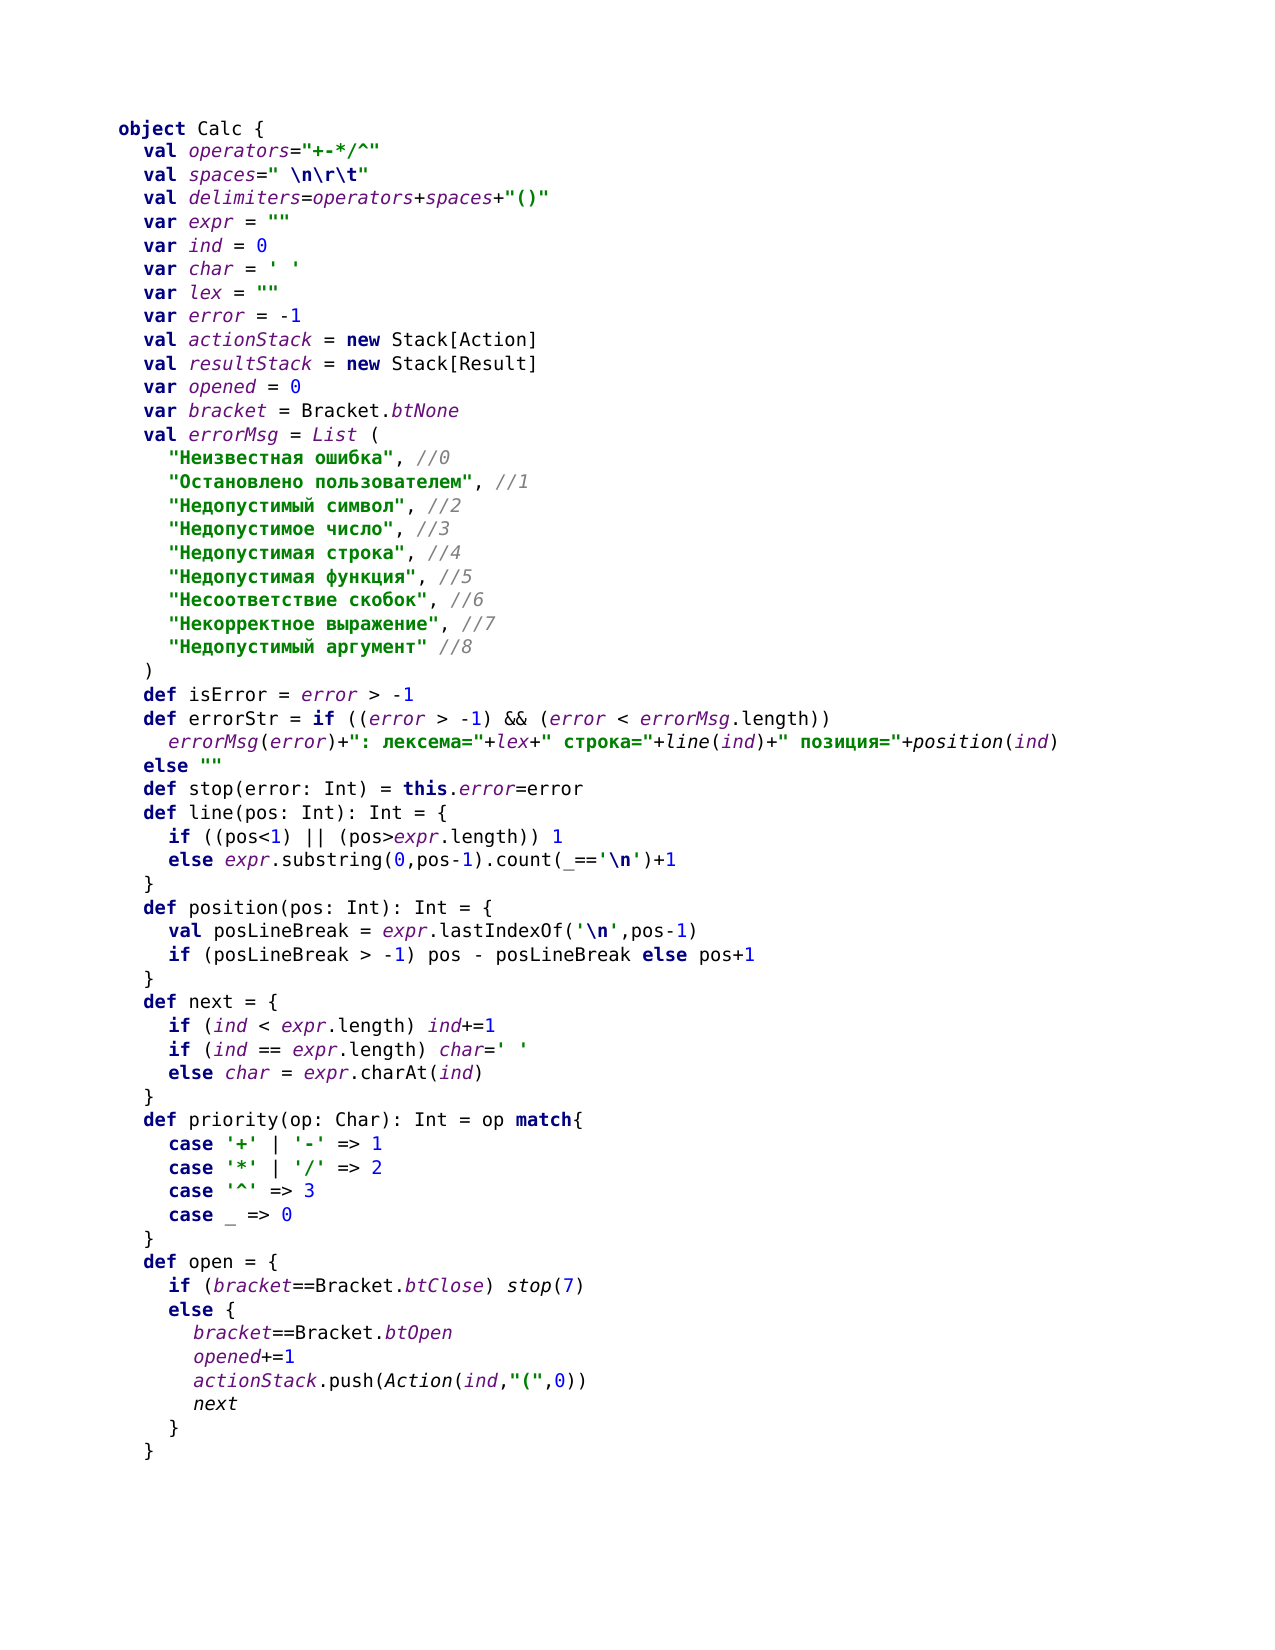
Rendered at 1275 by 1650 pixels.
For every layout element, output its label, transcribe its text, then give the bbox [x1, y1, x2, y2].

text var error = -1 [118, 306, 1157, 329]
text var opened = 0 [118, 376, 1157, 400]
text def isError = error > -1 [118, 684, 1157, 707]
text } [118, 1228, 1157, 1251]
text "Несоответствие скобок", //6 [118, 589, 1157, 613]
text val delimiters=operators+spaces+"()" [118, 187, 1157, 211]
text opened+=1 [118, 1346, 1157, 1369]
text def priority(op: Char): Int = op match{ [118, 1109, 1157, 1133]
text else { [118, 1299, 1157, 1322]
text "Недопустимый аргумент" //8 [118, 637, 1157, 660]
text "Неизвестная ошибка", //0 [118, 447, 1157, 471]
text } [118, 968, 1157, 991]
text ) [118, 660, 1157, 684]
text def next = { [118, 991, 1157, 1015]
text object Calc { [118, 118, 1157, 140]
text } [118, 873, 1157, 897]
text errorMsg(error)+": лексема="+lex+" строка="+line(ind)+" позиция="+position(ind) [118, 731, 1157, 755]
text def line(pos: Int): Int = { [118, 802, 1157, 826]
text "Недопустимый символ", //2 [118, 495, 1157, 518]
text bracket==Bracket.btOpen [118, 1322, 1157, 1346]
text if (ind == expr.length) char=' ' [118, 1038, 1157, 1062]
text case _ => 0 [118, 1204, 1157, 1228]
text next [118, 1393, 1157, 1417]
text val resultStack = new Stack[Result] [118, 353, 1157, 376]
text if (bracket==Bracket.btClose) stop(7) [118, 1275, 1157, 1299]
text def open = { [118, 1251, 1157, 1275]
text def position(pos: Int): Int = { [118, 897, 1157, 920]
text if (ind < expr.length) ind+=1 [118, 1015, 1157, 1038]
text else "" [118, 755, 1157, 778]
text "Недопустимое число", //3 [118, 518, 1157, 542]
text val actionStack = new Stack[Action] [118, 329, 1157, 353]
text var char = ' ' [118, 258, 1157, 282]
text case '+' | '-' => 1 [118, 1133, 1157, 1157]
text def stop(error: Int) = this.error=error [118, 778, 1157, 802]
text val operators="+-*/^" [118, 140, 1157, 164]
text var expr = "" [118, 211, 1157, 234]
text if ((pos<1) || (pos>expr.length)) 1 [118, 826, 1157, 849]
text } [118, 1441, 1157, 1464]
text case '*' | '/' => 2 [118, 1157, 1157, 1180]
text if (posLineBreak > -1) pos - posLineBreak else pos+1 [118, 944, 1157, 968]
text else char = expr.charAt(ind) [118, 1062, 1157, 1086]
text var lex = "" [118, 282, 1157, 306]
text "Остановлено пользователем", //1 [118, 471, 1157, 495]
text "Недопустимая функция", //5 [118, 566, 1157, 589]
text val posLineBreak = expr.lastIndexOf('\n',pos-1) [118, 920, 1157, 944]
text "Недопустимая строка", //4 [118, 542, 1157, 566]
text else expr.substring(0,pos-1).count(_=='\n')+1 [118, 849, 1157, 873]
text case '^' => 3 [118, 1180, 1157, 1204]
text val spaces=" \n\r\t" [118, 164, 1157, 187]
text } [118, 1417, 1157, 1441]
text def errorStr = if ((error > -1) && (error < errorMsg.length)) [118, 707, 1157, 731]
text actionStack.push(Action(ind,"(",0)) [118, 1369, 1157, 1393]
text "Некорректное выражение", //7 [118, 613, 1157, 637]
text } [118, 1086, 1157, 1109]
text var ind = 0 [118, 234, 1157, 258]
text val errorMsg = List ( [118, 424, 1157, 447]
text var bracket = Bracket.btNone [118, 400, 1157, 424]
